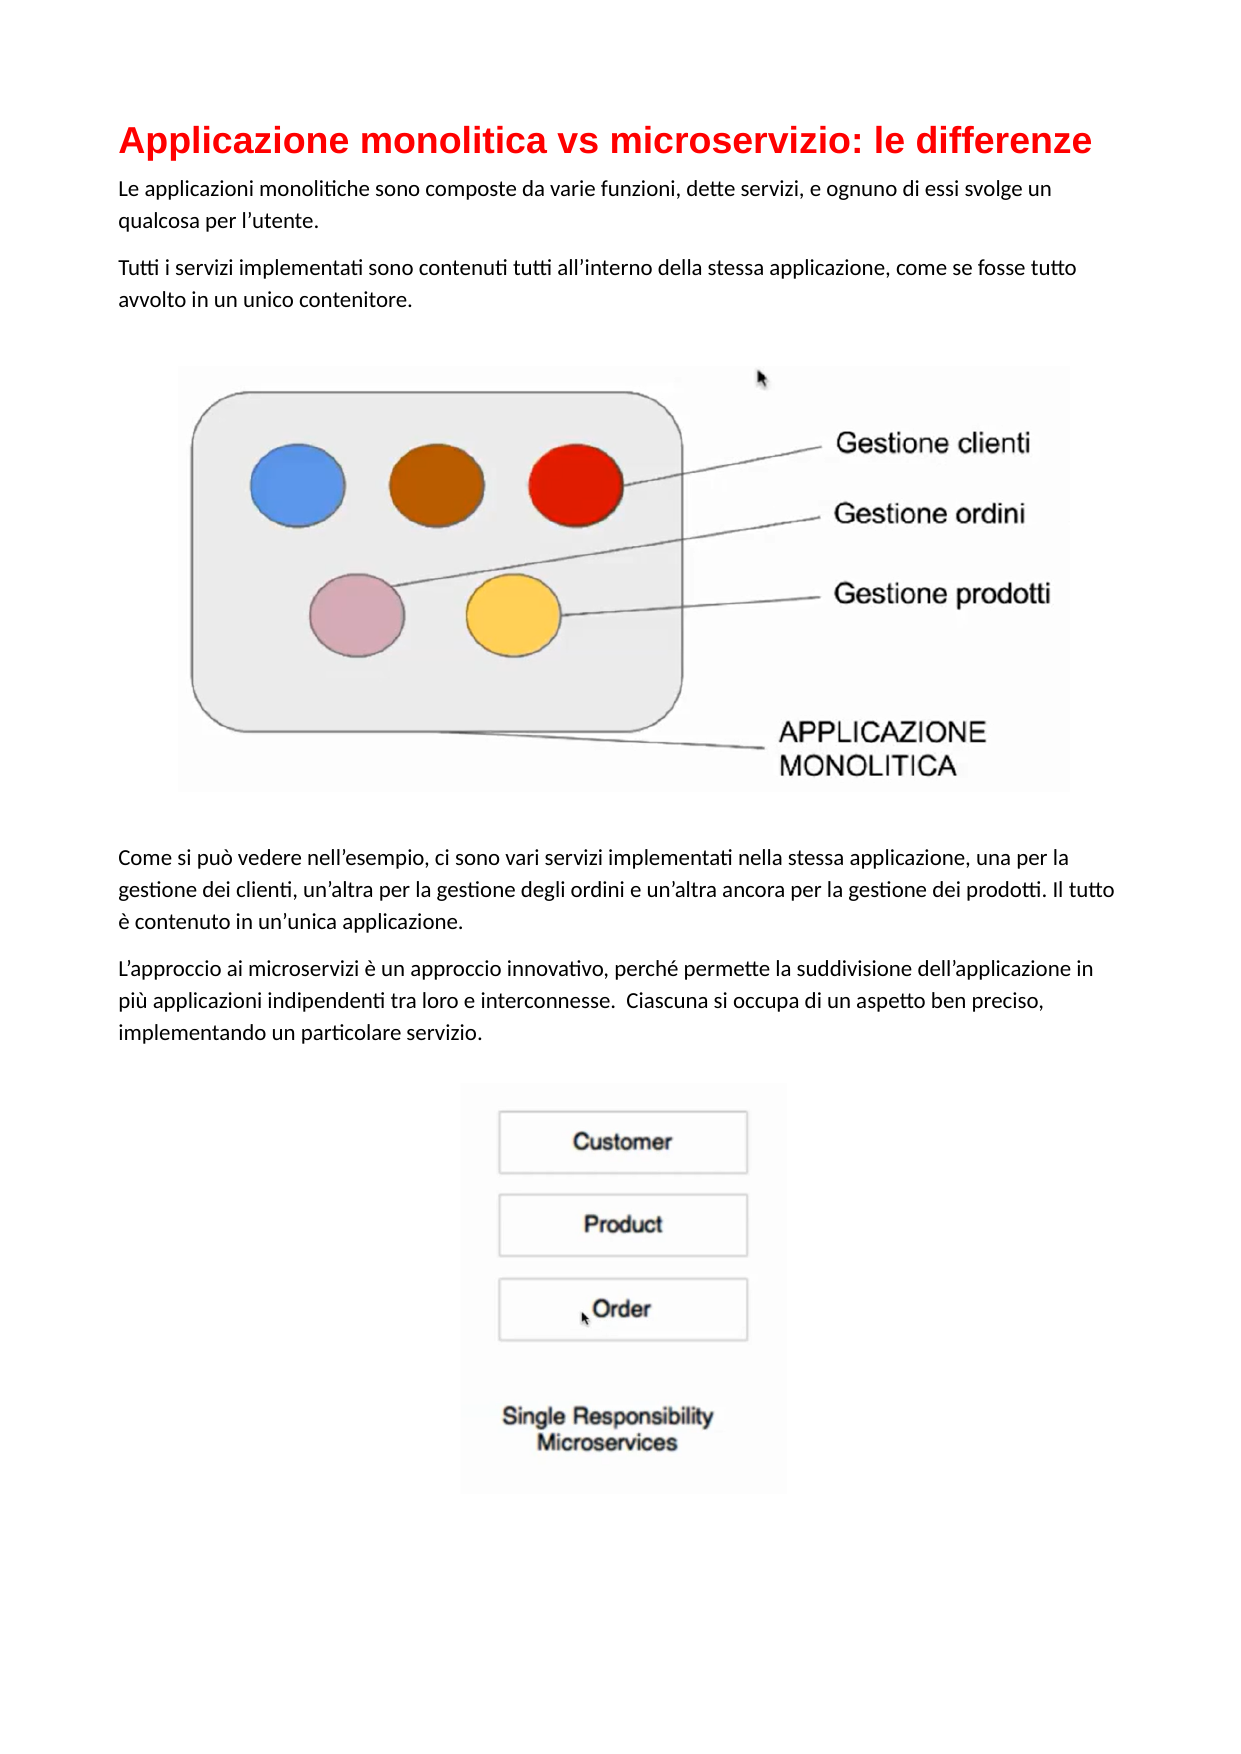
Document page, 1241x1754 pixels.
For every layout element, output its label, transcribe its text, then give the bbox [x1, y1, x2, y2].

picture [177, 366, 1070, 792]
text Come si può vedere nell’esempio, ci sono vari servizi implementati nella stessa applicazione, una per la gestione dei clienti, un’altra per la gestione degli ordini e un’altra ancora per la gestione dei prodotti. Il tutto è contenuto in un’unica applicazione. [118, 843, 1122, 935]
text Tutti i servizi implementati sono contenuti tutti all’interno della stessa applicazione, come se fosse tutto avvolto in un unico contenitore. [118, 253, 1122, 313]
text Le applicazioni monolitiche sono composte da varie funzioni, dette servizi, e ognuno di essi svolge un qualcosa per l’utente. [118, 174, 1122, 234]
text L’approccio ai microservizi è un approccio innovativo, perché permette la suddivisione dell’applicazione in più applicazioni indipendenti tra loro e interconnesse. Ciascuna si occupa di un aspetto ben preciso, implementando un particolare servizio. [118, 954, 1122, 1046]
subtitle Applicazione monolitica vs microservizio: le differenze [118, 118, 1122, 161]
picture [460, 1083, 788, 1494]
